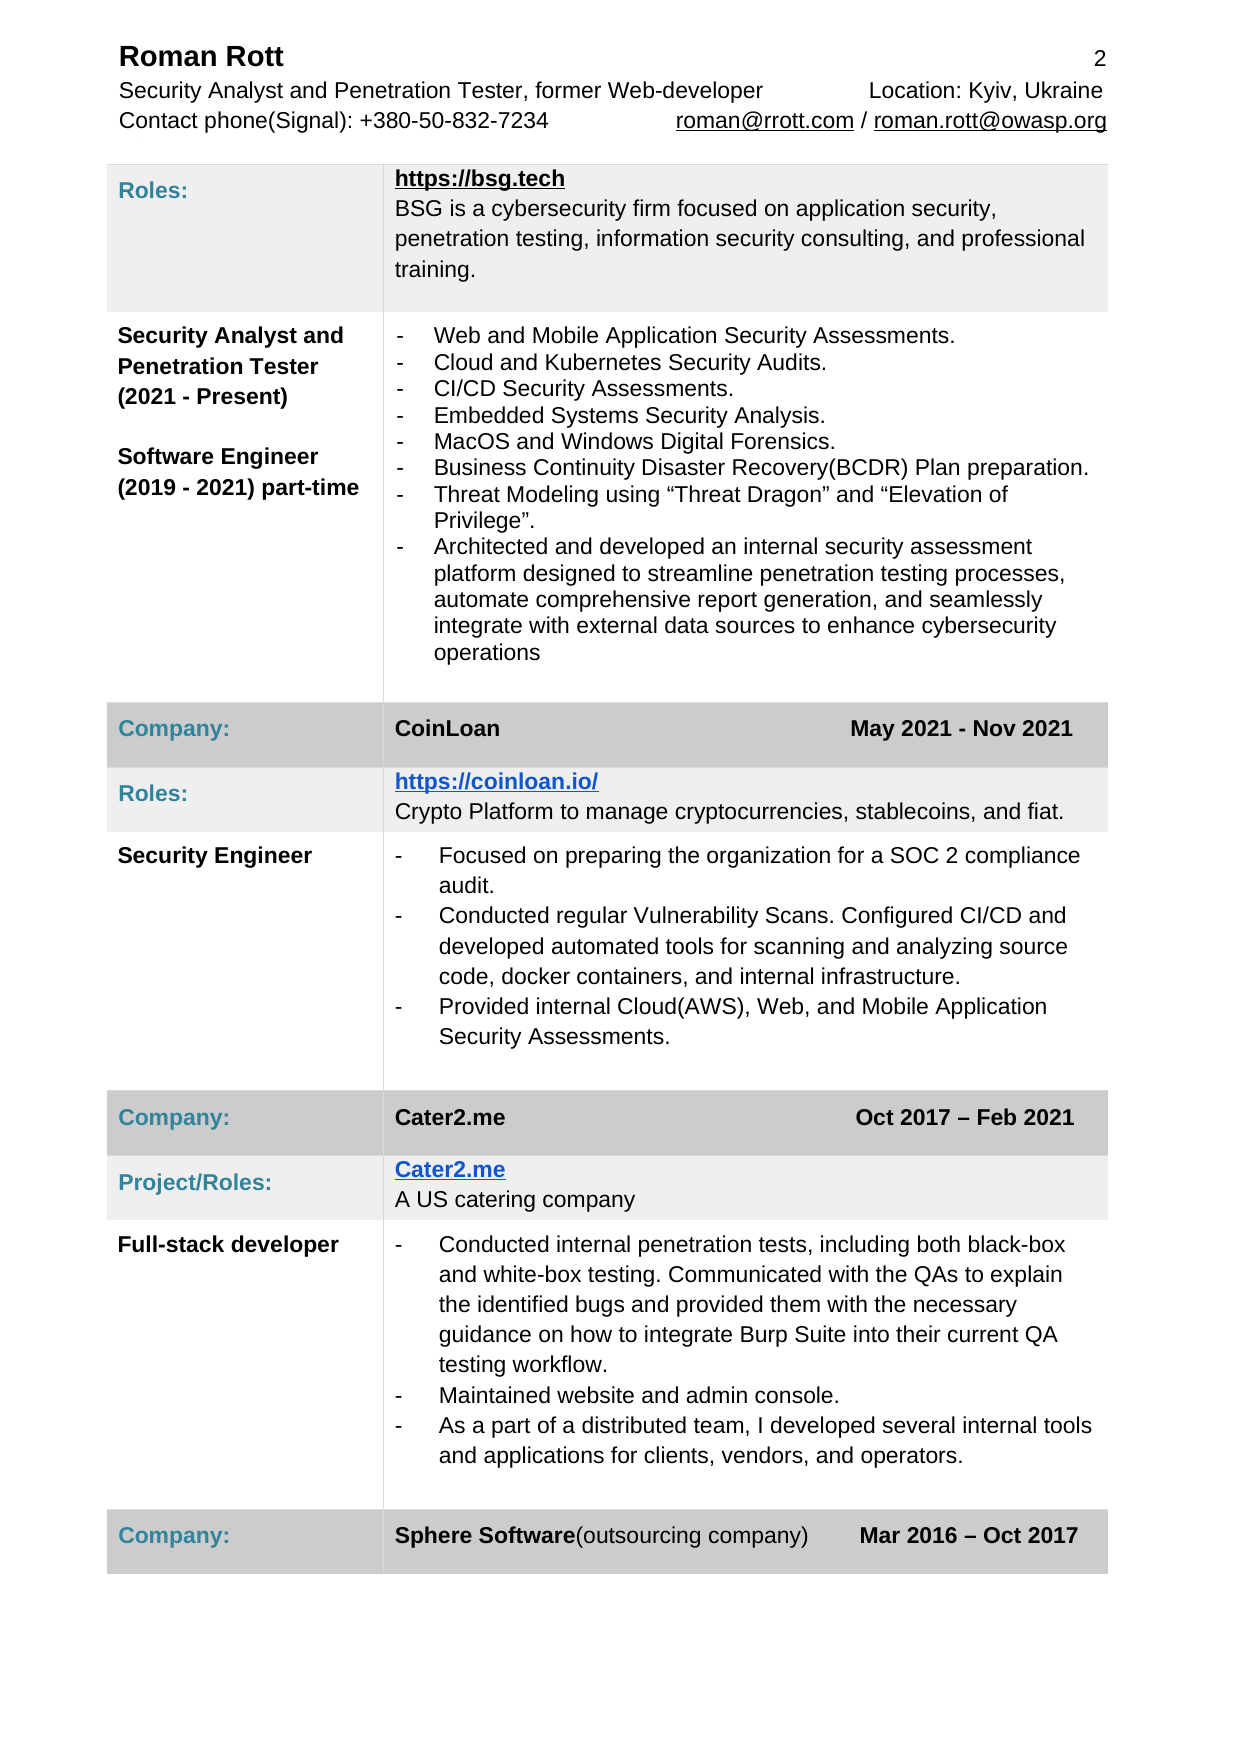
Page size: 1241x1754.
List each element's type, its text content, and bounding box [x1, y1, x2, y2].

table_cell Project/Roles: [107, 1156, 383, 1220]
table_cell Security Engineer [107, 832, 383, 1090]
table_cell Company: [107, 703, 383, 767]
table_cell Security Analyst and Penetration Tester (2021 - Present) Software Engineer (2019 - 2021) part-time [107, 312, 383, 702]
table_cell https://bsg.tech BSG is a cybersecurity firm focused on application security, penetration testing, information security consulting, and professional training. [384, 165, 1108, 312]
table_cell Company: [107, 1510, 383, 1574]
table_cell Conducted internal penetration tests, including both black-box and white-box testing. Communicated with the QAs to explain the identified bugs and provided them with the necessary guidance on how to integrate Burp Suite into their current QA testing workflow. Maintained website and admin console. As a part of a distributed team, I developed several internal tools and applications for clients, vendors, and operators. [384, 1220, 1108, 1509]
table_cell Roles: [107, 165, 383, 312]
table_cell CoinLoan May 2021 - Nov 2021 [384, 703, 1108, 767]
table_cell Focused on preparing the organization for a SOC 2 compliance audit. Conducted regular Vulnerability Scans. Configured CI/CD and developed automated tools for scanning and analyzing source code, docker containers, and internal infrastructure. Provided internal Cloud(AWS), Web, and Mobile Application Security Assessments. [384, 832, 1108, 1090]
table_cell Cater2.me Oct 2017 – Feb 2021 [384, 1091, 1108, 1155]
table_cell https://coinloan.io/ Crypto Platform to manage cryptocurrencies, stablecoins, and fiat. [384, 768, 1108, 832]
table_cell Cater2.me A US catering company [384, 1156, 1108, 1220]
table_cell Sphere Software(outsourcing company) Mar 2016 – Oct 2017 [384, 1510, 1108, 1574]
table_cell Web and Mobile Application Security Assessments. Cloud and Kubernetes Security Audits. CI/CD Security Assessments. Embedded Systems Security Analysis. MacOS and Windows Digital Forensics. Business Continuity Disaster Recovery(BCDR) Plan preparation. Threat Modeling using “Threat Dragon” and “Elevation of Privilege”. Architected and developed an internal security assessment platform designed to streamline penetration testing processes, automate comprehensive report generation, and seamlessly integrate with external data sources to enhance cybersecurity operations [384, 312, 1108, 702]
table_cell Company: [107, 1091, 383, 1155]
table_cell Roles: [107, 768, 383, 832]
table_cell Full-stack developer [107, 1220, 383, 1509]
